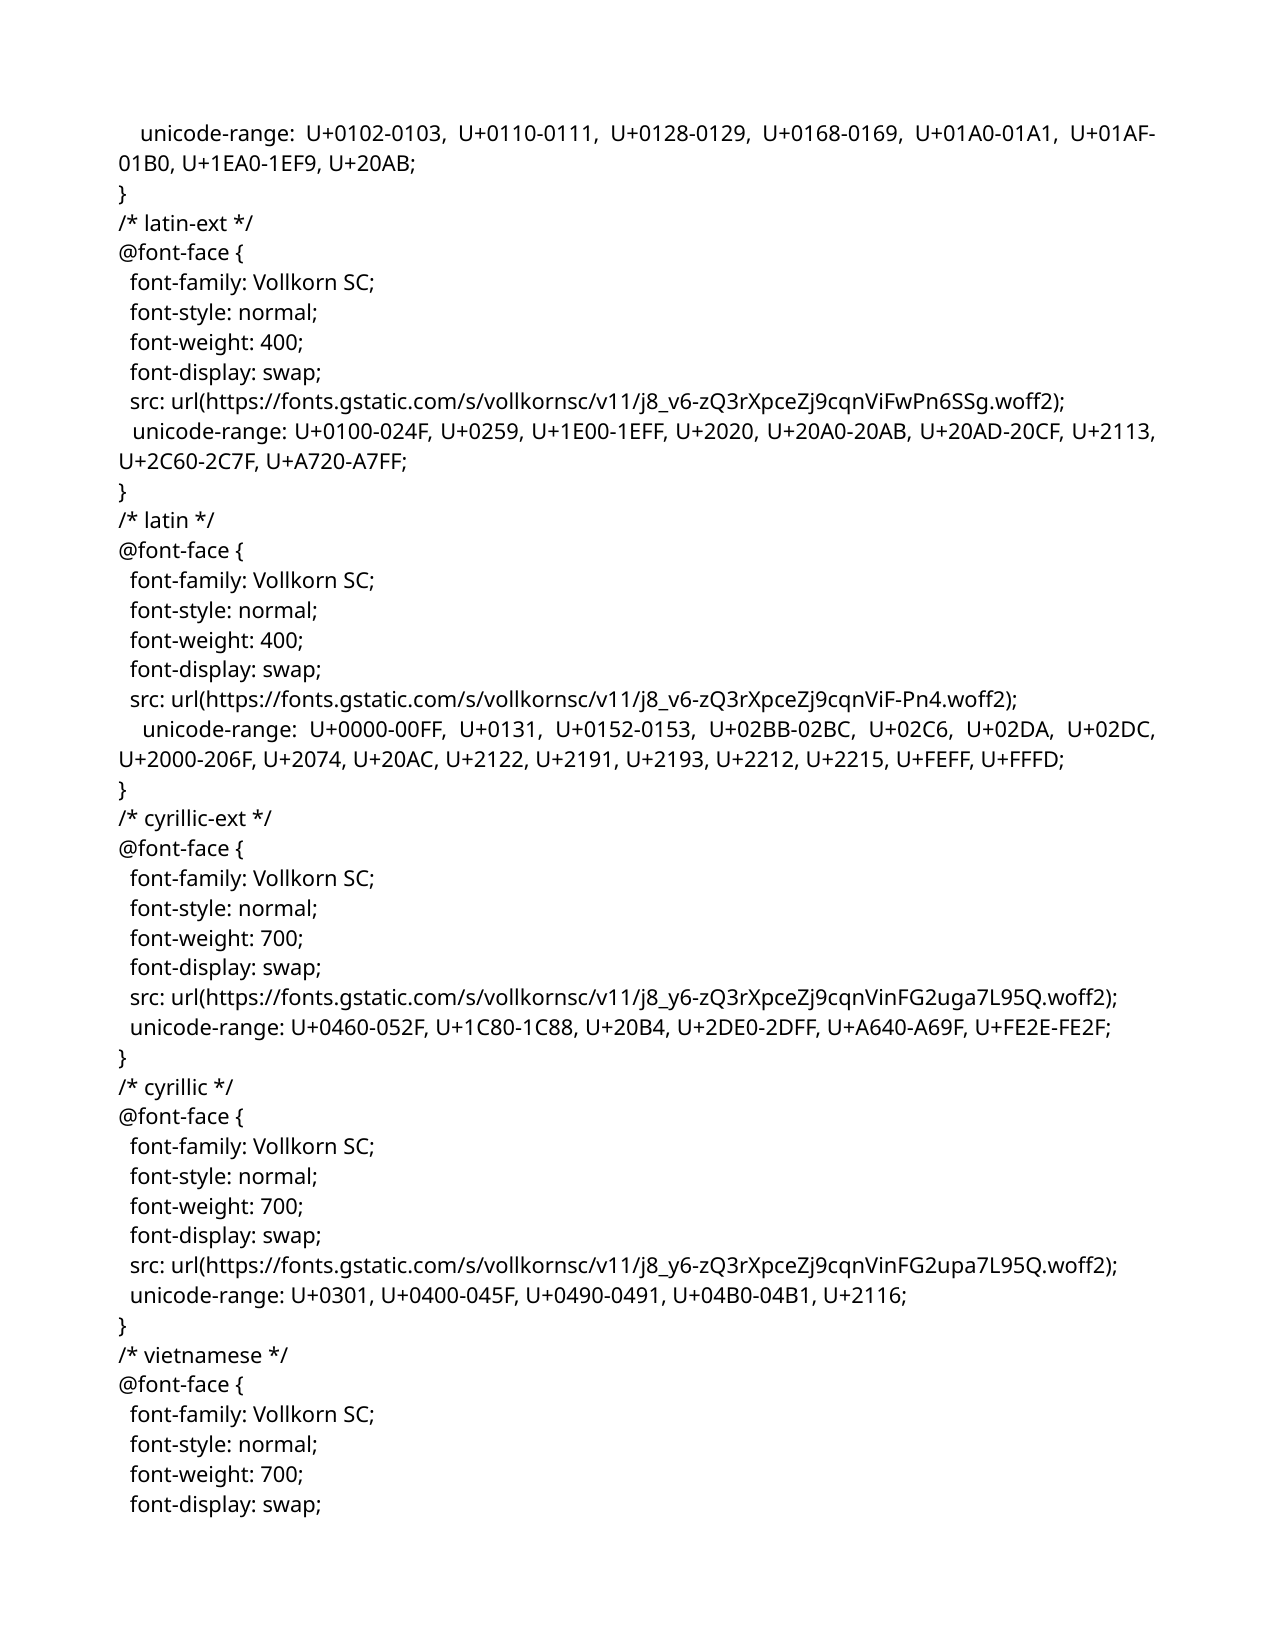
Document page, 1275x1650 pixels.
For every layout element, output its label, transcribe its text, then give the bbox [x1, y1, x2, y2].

text unicode-range: U+0000-00FF, U+0131, U+0152-0153, U+02BB-02BC, U+02C6, U+02DA, U+02DC, U+2000-206F, U+2074, U+20AC, U+2122, U+2191, U+2193, U+2212, U+2215, U+FEFF, U+FFFD; [118, 714, 1157, 773]
text unicode-range: U+0100-024F, U+0259, U+1E00-1EFF, U+2020, U+20A0-20AB, U+20AD-20CF, U+2113, U+2C60-2C7F, U+A720-A7FF; [118, 416, 1157, 476]
text font-display: swap; [118, 952, 1157, 982]
text @font-face { [118, 1101, 1157, 1131]
text src: url(https://fonts.gstatic.com/s/vollkornsc/v11/j8_y6-zQ3rXpceZj9cqnVinFG2uga7L95Q.woff2); [118, 982, 1157, 1012]
text src: url(https://fonts.gstatic.com/s/vollkornsc/v11/j8_v6-zQ3rXpceZj9cqnViFwPn6SSg.woff2); [118, 386, 1157, 416]
text font-family: Vollkorn SC; [118, 863, 1157, 893]
text font-display: swap; [118, 1488, 1157, 1518]
text } [118, 476, 1157, 505]
text @font-face { [118, 1369, 1157, 1399]
text unicode-range: U+0301, U+0400-045F, U+0490-0491, U+04B0-04B1, U+2116; [118, 1280, 1157, 1310]
text @font-face { [118, 833, 1157, 863]
text unicode-range: U+0460-052F, U+1C80-1C88, U+20B4, U+2DE0-2DFF, U+A640-A69F, U+FE2E-FE2F; [118, 1012, 1157, 1042]
text } [118, 178, 1157, 207]
text } [118, 1310, 1157, 1339]
text font-weight: 700; [118, 1459, 1157, 1488]
text font-family: Vollkorn SC; [118, 565, 1157, 595]
text font-weight: 700; [118, 922, 1157, 952]
text @font-face { [118, 237, 1157, 267]
text } [118, 773, 1157, 803]
text font-family: Vollkorn SC; [118, 267, 1157, 297]
text font-family: Vollkorn SC; [118, 1131, 1157, 1161]
text font-weight: 400; [118, 327, 1157, 356]
text /* latin-ext */ [118, 207, 1157, 237]
text font-style: normal; [118, 1161, 1157, 1191]
text /* cyrillic */ [118, 1071, 1157, 1101]
text font-display: swap; [118, 654, 1157, 684]
text font-family: Vollkorn SC; [118, 1399, 1157, 1429]
text unicode-range: U+0102-0103, U+0110-0111, U+0128-0129, U+0168-0169, U+01A0-01A1, U+01AF-01B0, U+1EA0-1EF9, U+20AB; [118, 118, 1157, 178]
text } [118, 1042, 1157, 1071]
text font-display: swap; [118, 1220, 1157, 1250]
text /* cyrillic-ext */ [118, 803, 1157, 833]
text font-style: normal; [118, 893, 1157, 922]
text font-style: normal; [118, 1429, 1157, 1459]
text font-style: normal; [118, 595, 1157, 624]
text font-style: normal; [118, 297, 1157, 327]
text font-weight: 700; [118, 1191, 1157, 1220]
text font-weight: 400; [118, 624, 1157, 654]
text @font-face { [118, 535, 1157, 565]
text /* vietnamese */ [118, 1339, 1157, 1369]
text src: url(https://fonts.gstatic.com/s/vollkornsc/v11/j8_v6-zQ3rXpceZj9cqnViF-Pn4.woff2); [118, 684, 1157, 714]
text src: url(https://fonts.gstatic.com/s/vollkornsc/v11/j8_y6-zQ3rXpceZj9cqnVinFG2upa7L95Q.woff2); [118, 1250, 1157, 1280]
text /* latin */ [118, 505, 1157, 535]
text font-display: swap; [118, 356, 1157, 386]
